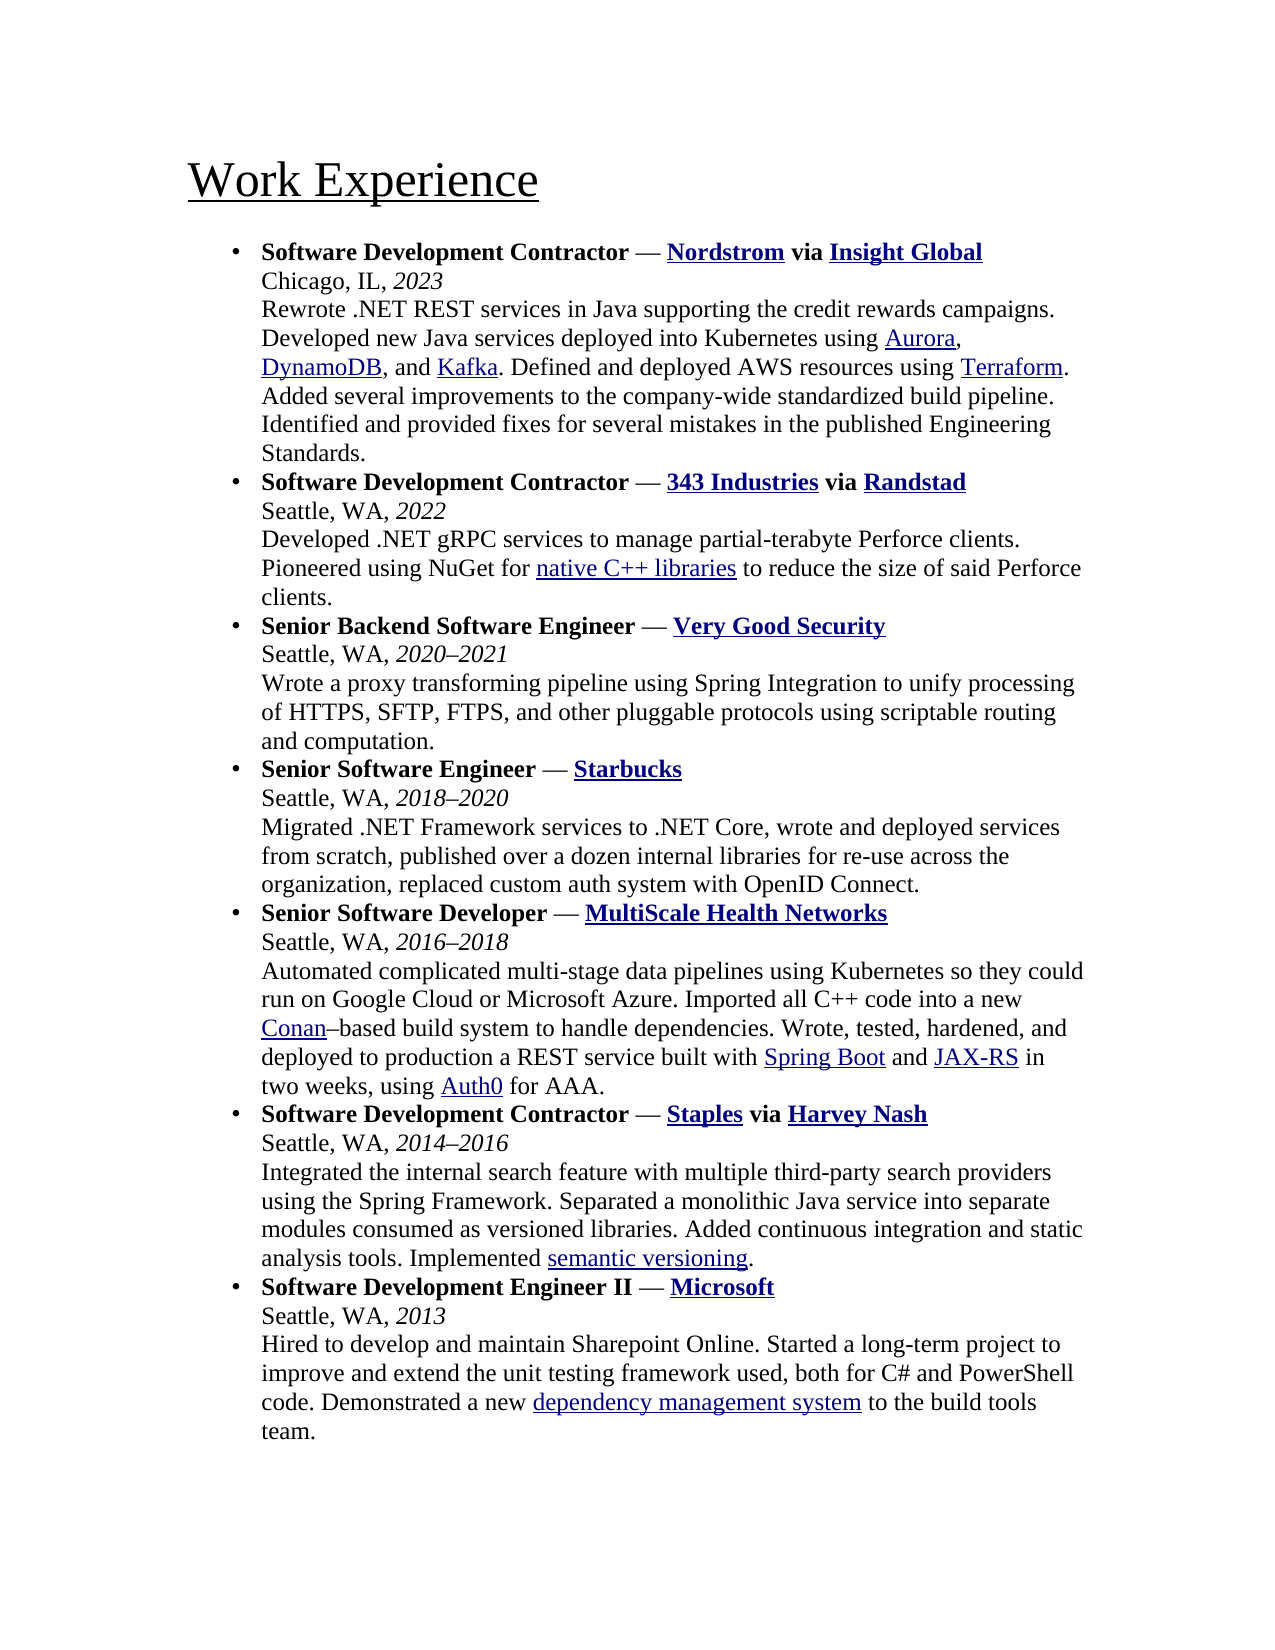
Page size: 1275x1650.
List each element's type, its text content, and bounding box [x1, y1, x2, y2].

list Senior Software Developer — MultiScale Health Networks Seattle, WA, 2016–2018 Automated complicated multi-stage data pipelines using Kubernetes so they could run on Google Cloud or Microsoft Azure. Imported all C++ code into a new Conan–based build system to handle dependencies. Wrote, tested, hardened, and deployed to production a REST service built with Spring Boot and JAX-RS in two weeks, using Auth0 for AAA. [232, 898, 1087, 1099]
list Senior Backend Software Engineer — Very Good Security Seattle, WA, 2020–2021 Wrote a proxy transforming pipeline using Spring Integration to unify processing of HTTPS, SFTP, FTPS, and other pluggable protocols using scriptable routing and computation. [232, 611, 1087, 754]
list Senior Software Engineer — Starbucks Seattle, WA, 2018–2020 Migrated .NET Framework services to .NET Core, wrote and deployed services from scratch, published over a dozen internal libraries for re-use across the organization, replaced custom auth system with OpenID Connect. [232, 754, 1087, 898]
list Software Development Engineer II — Microsoft Seattle, WA, 2013 Hired to develop and maintain Sharepoint Online. Started a long-term project to improve and extend the unit testing framework used, both for C# and PowerShell code. Demonstrated a new dependency management system to the build tools team. [232, 1272, 1087, 1444]
list Software Development Contractor — Staples via Harvey Nash Seattle, WA, 2014–2016 Integrated the internal search feature with multiple third-party search providers using the Spring Framework. Separated a monolithic Java service into separate modules consumed as versioned libraries. Added continuous integration and static analysis tools. Implemented semantic versioning. [232, 1099, 1087, 1272]
list Software Development Contractor — 343 Industries via Randstad Seattle, WA, 2022 Developed .NET gRPC services to manage partial-terabyte Perforce clients. Pioneered using NuGet for native C++ libraries to reduce the size of said Perforce clients. [232, 467, 1087, 611]
list Software Development Contractor — Nordstrom via Insight Global Chicago, IL, 2023 Rewrote .NET REST services in Java supporting the credit rewards campaigns. Developed new Java services deployed into Kubernetes using Aurora, DynamoDB, and Kafka. Defined and deployed AWS resources using Terraform. Added several improvements to the company-wide standardized build pipeline. Identified and provided fixes for several mistakes in the published Engineering Standards. [232, 237, 1087, 467]
subtitle Work Experience [187, 150, 1087, 207]
